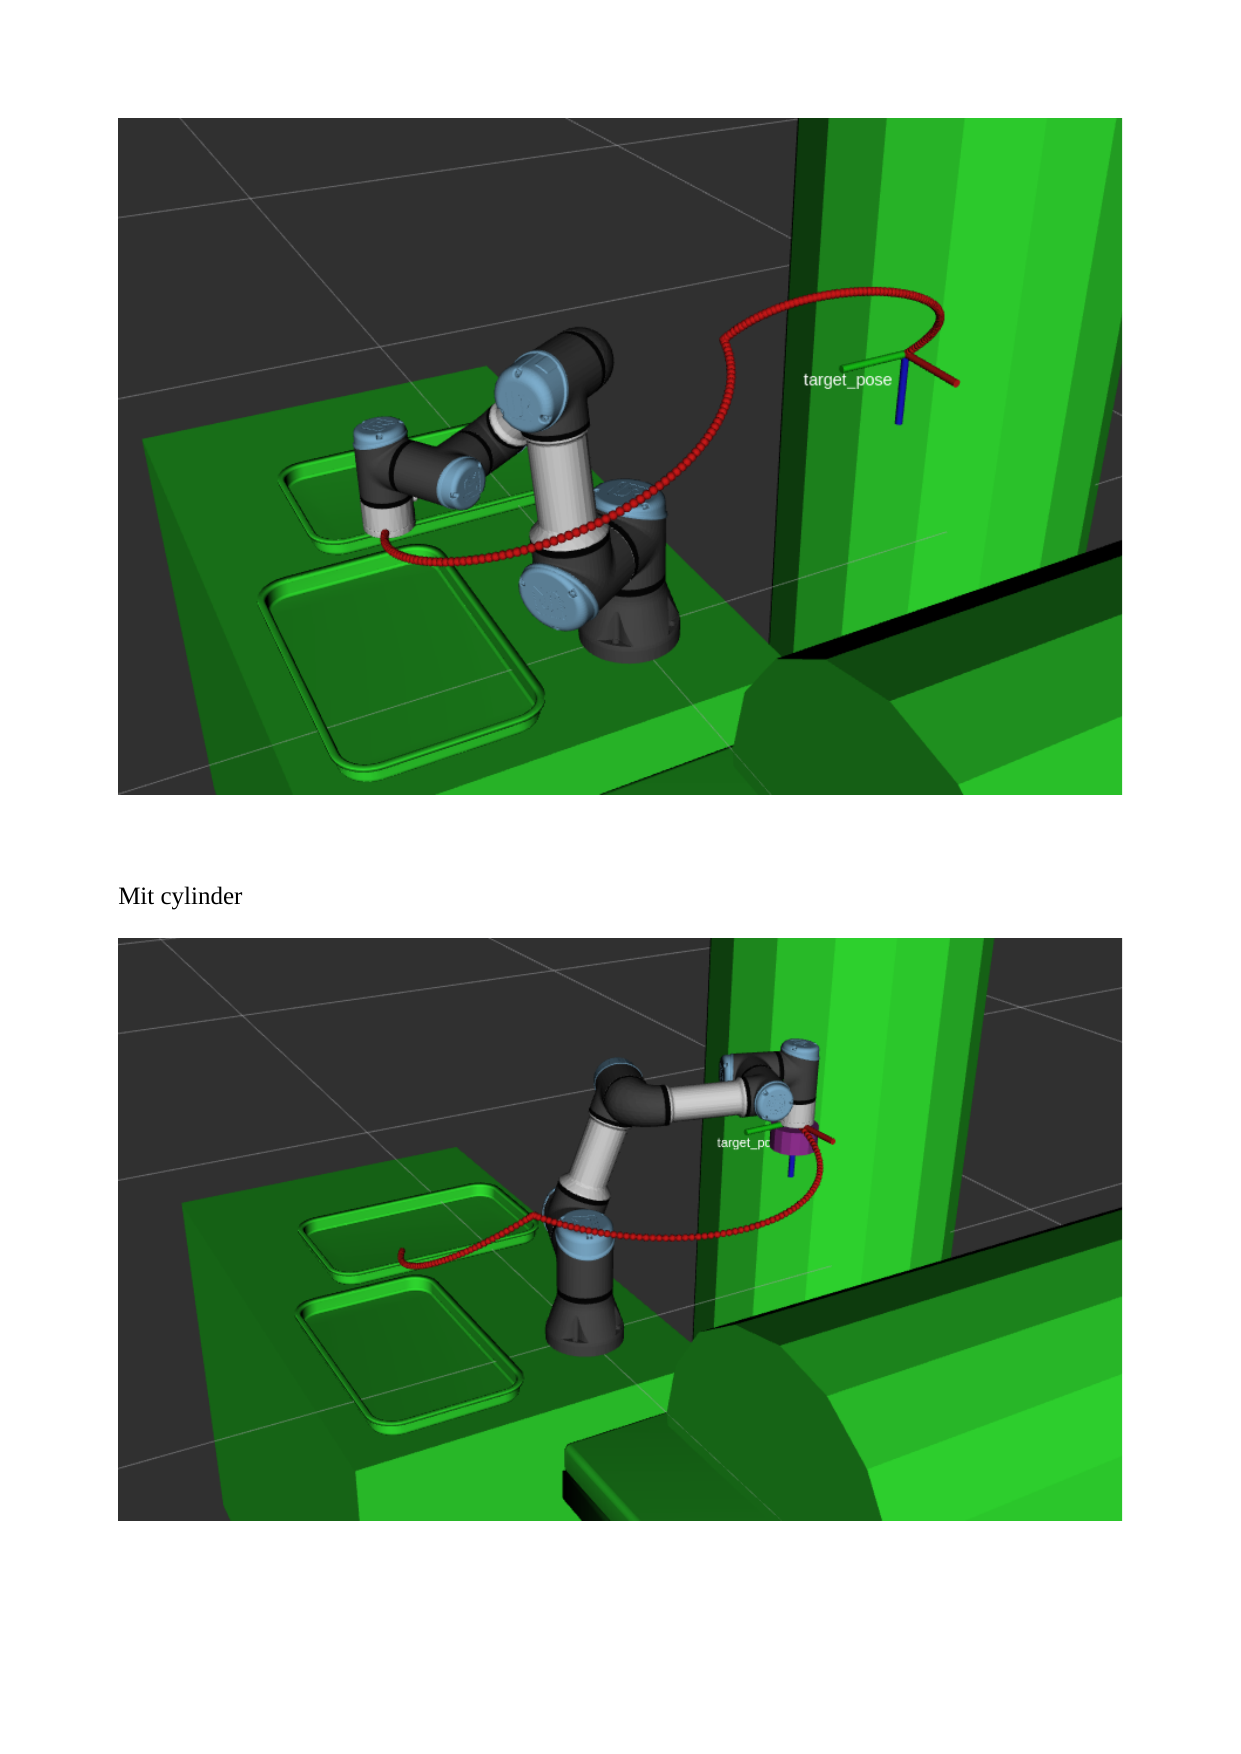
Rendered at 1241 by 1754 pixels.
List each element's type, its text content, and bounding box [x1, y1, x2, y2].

picture [118, 938, 1123, 1521]
picture [118, 118, 1123, 795]
text Mit cylinder [118, 881, 1122, 910]
